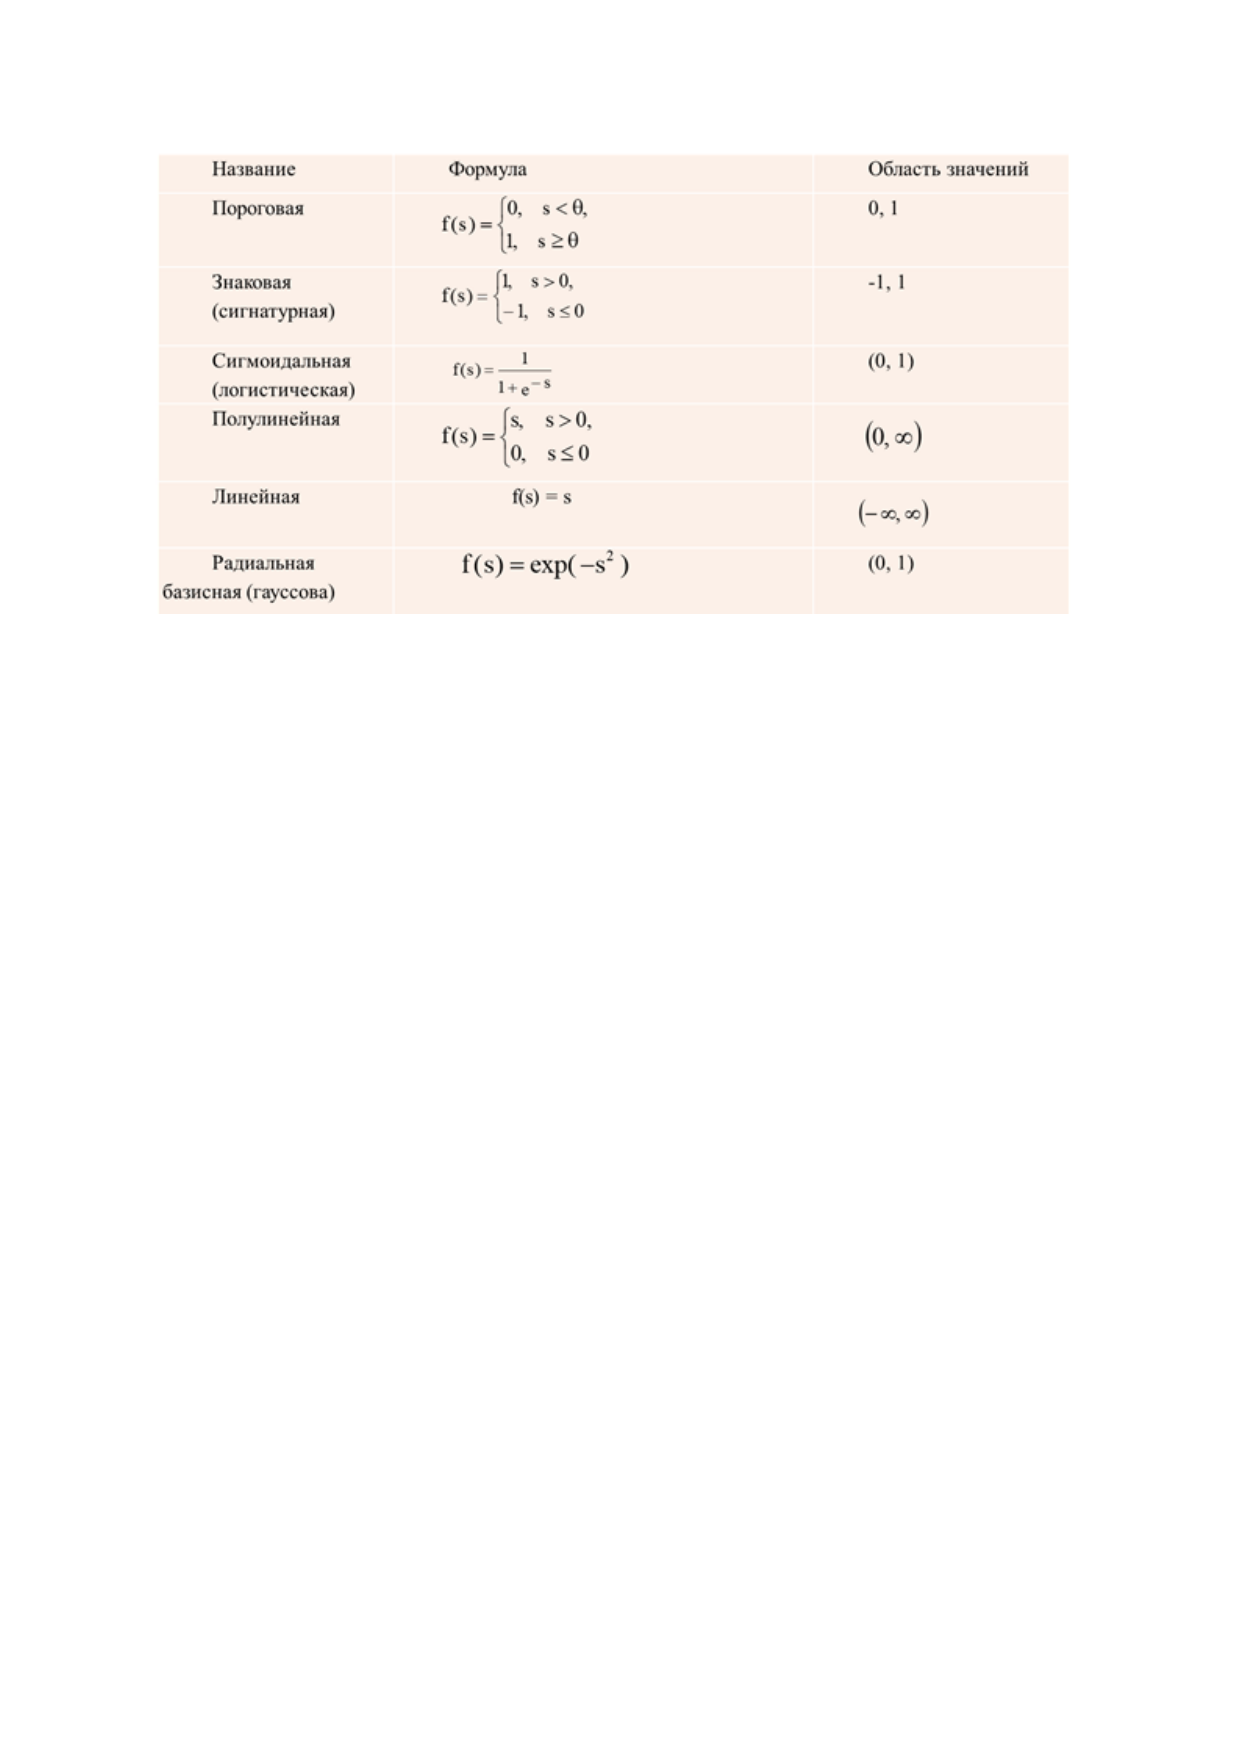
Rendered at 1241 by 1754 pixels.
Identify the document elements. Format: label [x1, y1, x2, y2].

picture [150, 150, 1072, 614]
